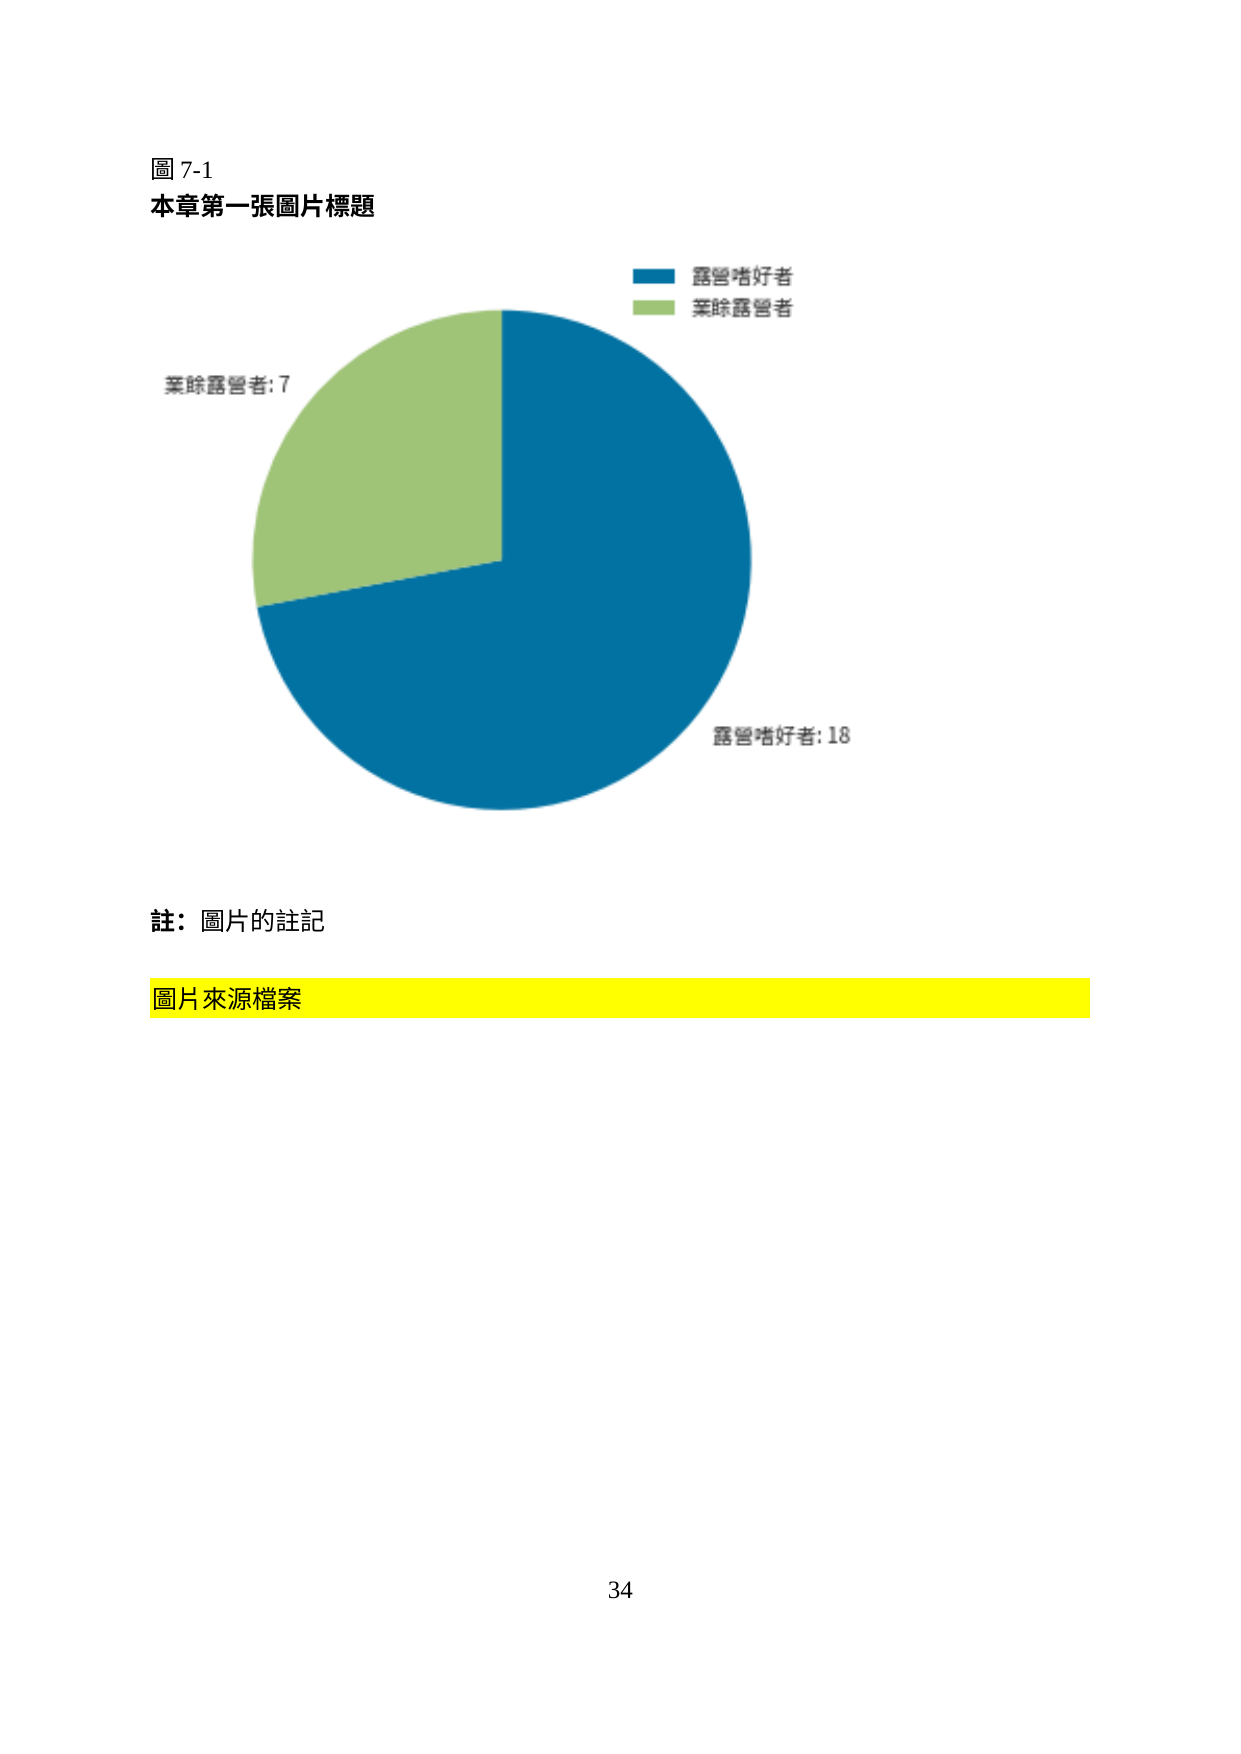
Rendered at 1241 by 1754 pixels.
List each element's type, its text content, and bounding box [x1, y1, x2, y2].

text 註：圖片的註記 [150, 902, 1090, 938]
text 圖片來源檔案 [150, 978, 1090, 1018]
text 圖7-1 本章第一張圖片標題 [150, 150, 1090, 222]
picture [150, 235, 865, 888]
